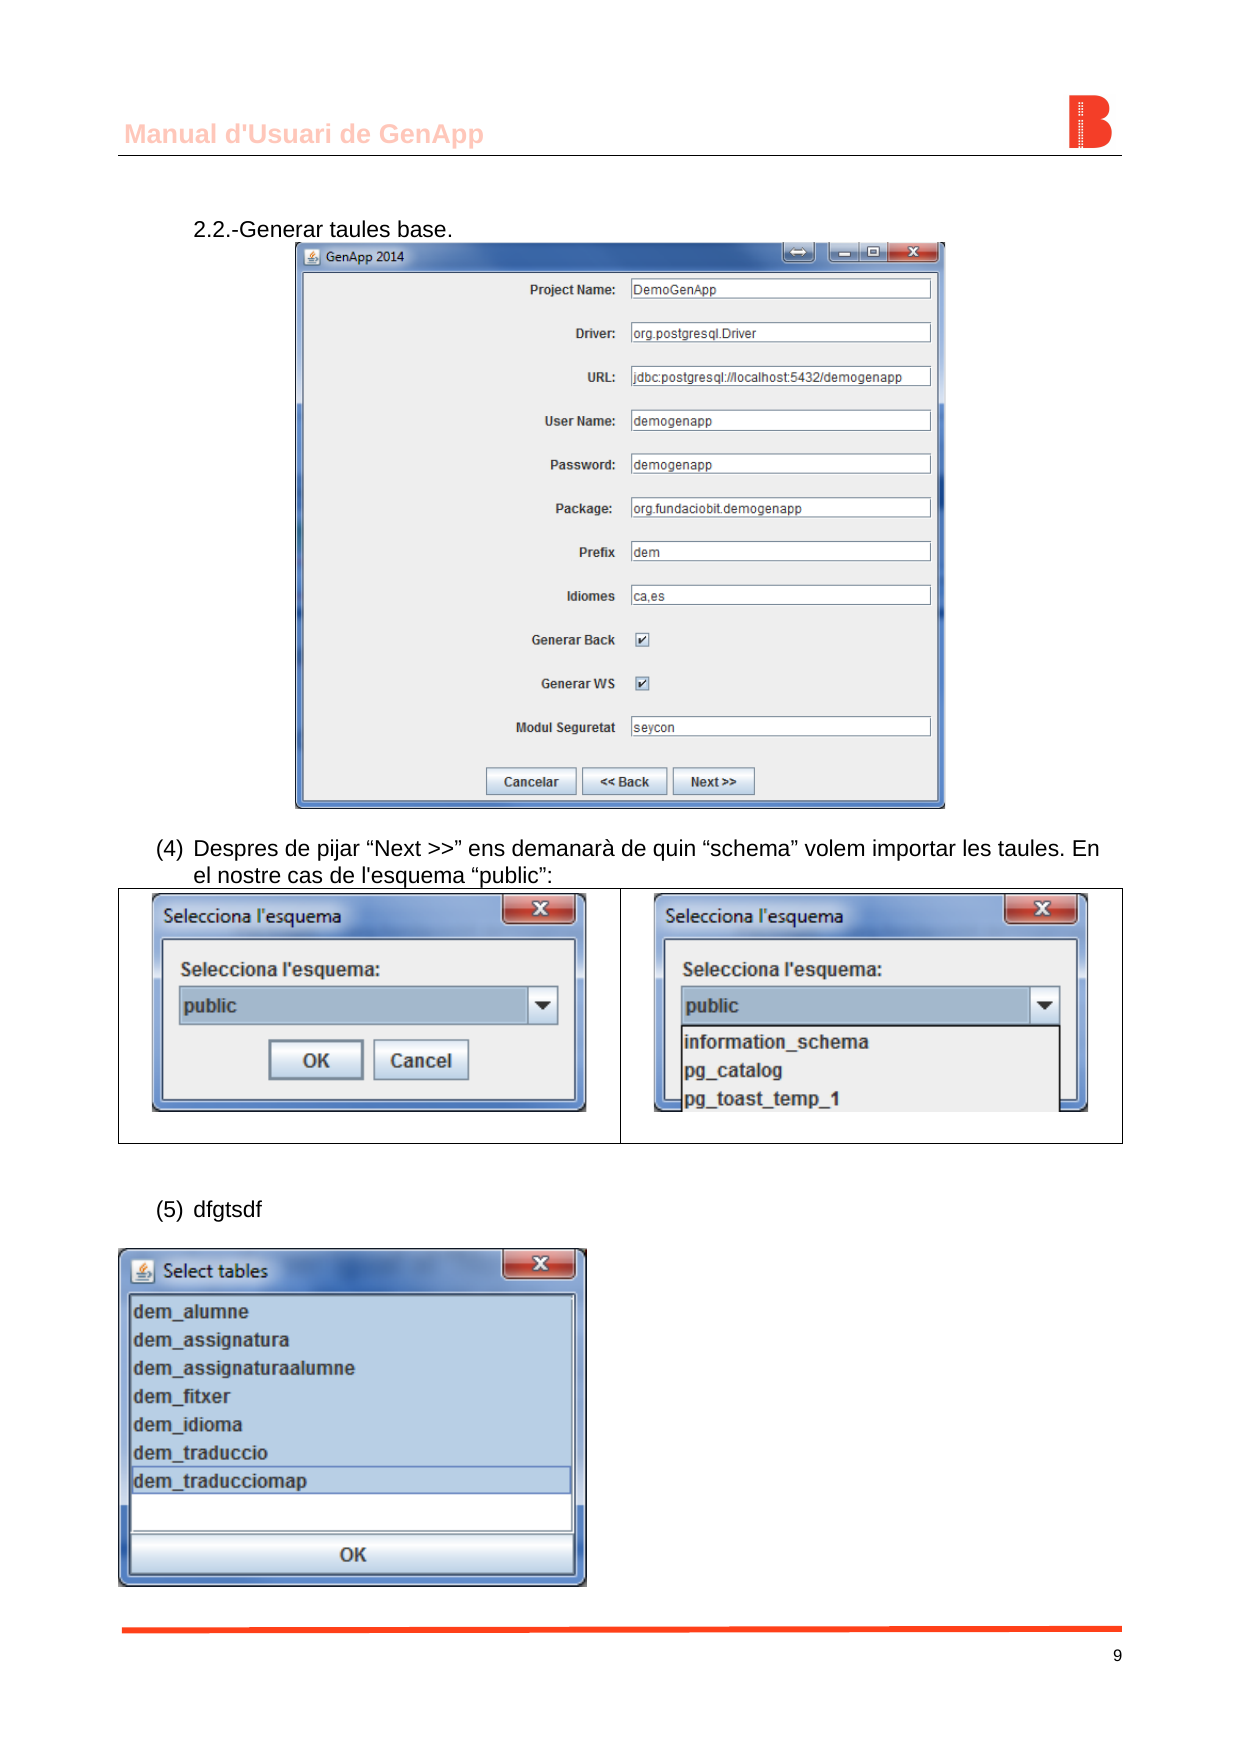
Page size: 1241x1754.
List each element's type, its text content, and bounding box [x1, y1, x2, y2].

table_header [621, 889, 1122, 1143]
list Despres de pijar “Next >>” ens demanarà de quin “schema” volem importar les taules. En el nostre cas de l'esquema “public”: [156, 835, 1122, 888]
table_header [119, 889, 620, 1143]
picture [151, 893, 587, 1112]
list dfgtsdf [156, 1196, 1122, 1222]
picture [295, 242, 946, 809]
list 2.2.-Generar taules base. [156, 216, 1122, 242]
picture [653, 893, 1089, 1112]
picture [118, 1248, 587, 1587]
picture [1063, 94, 1117, 150]
